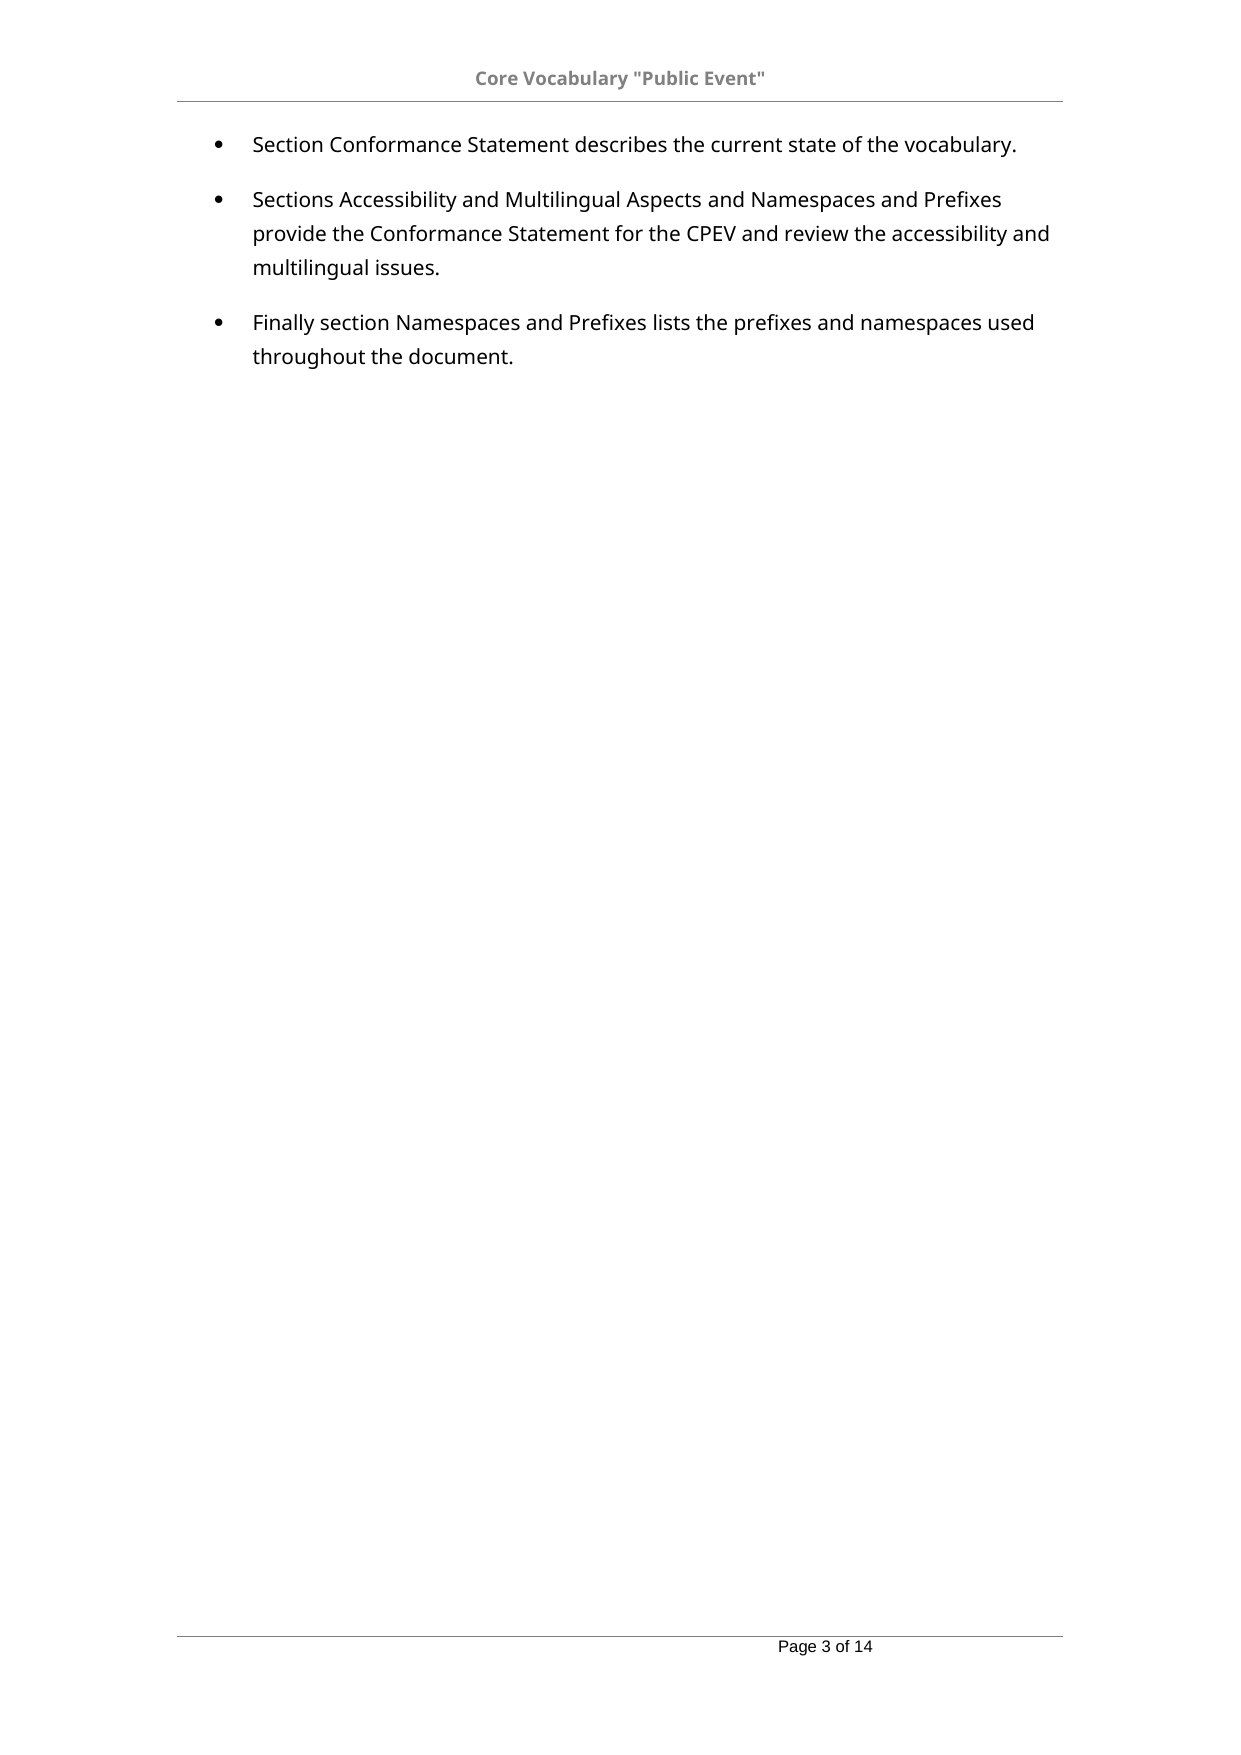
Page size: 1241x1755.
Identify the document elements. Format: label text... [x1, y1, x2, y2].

list Sections 6 and 7 provide the Conformance Statement for the CPEV and review the accessibility and multilingual issues. [215, 185, 1063, 282]
list Section 5 describes the current state of the vocabulary. [215, 131, 1063, 159]
list Finally section 8 lists the prefixes and namespaces used throughout the document. [215, 308, 1063, 371]
